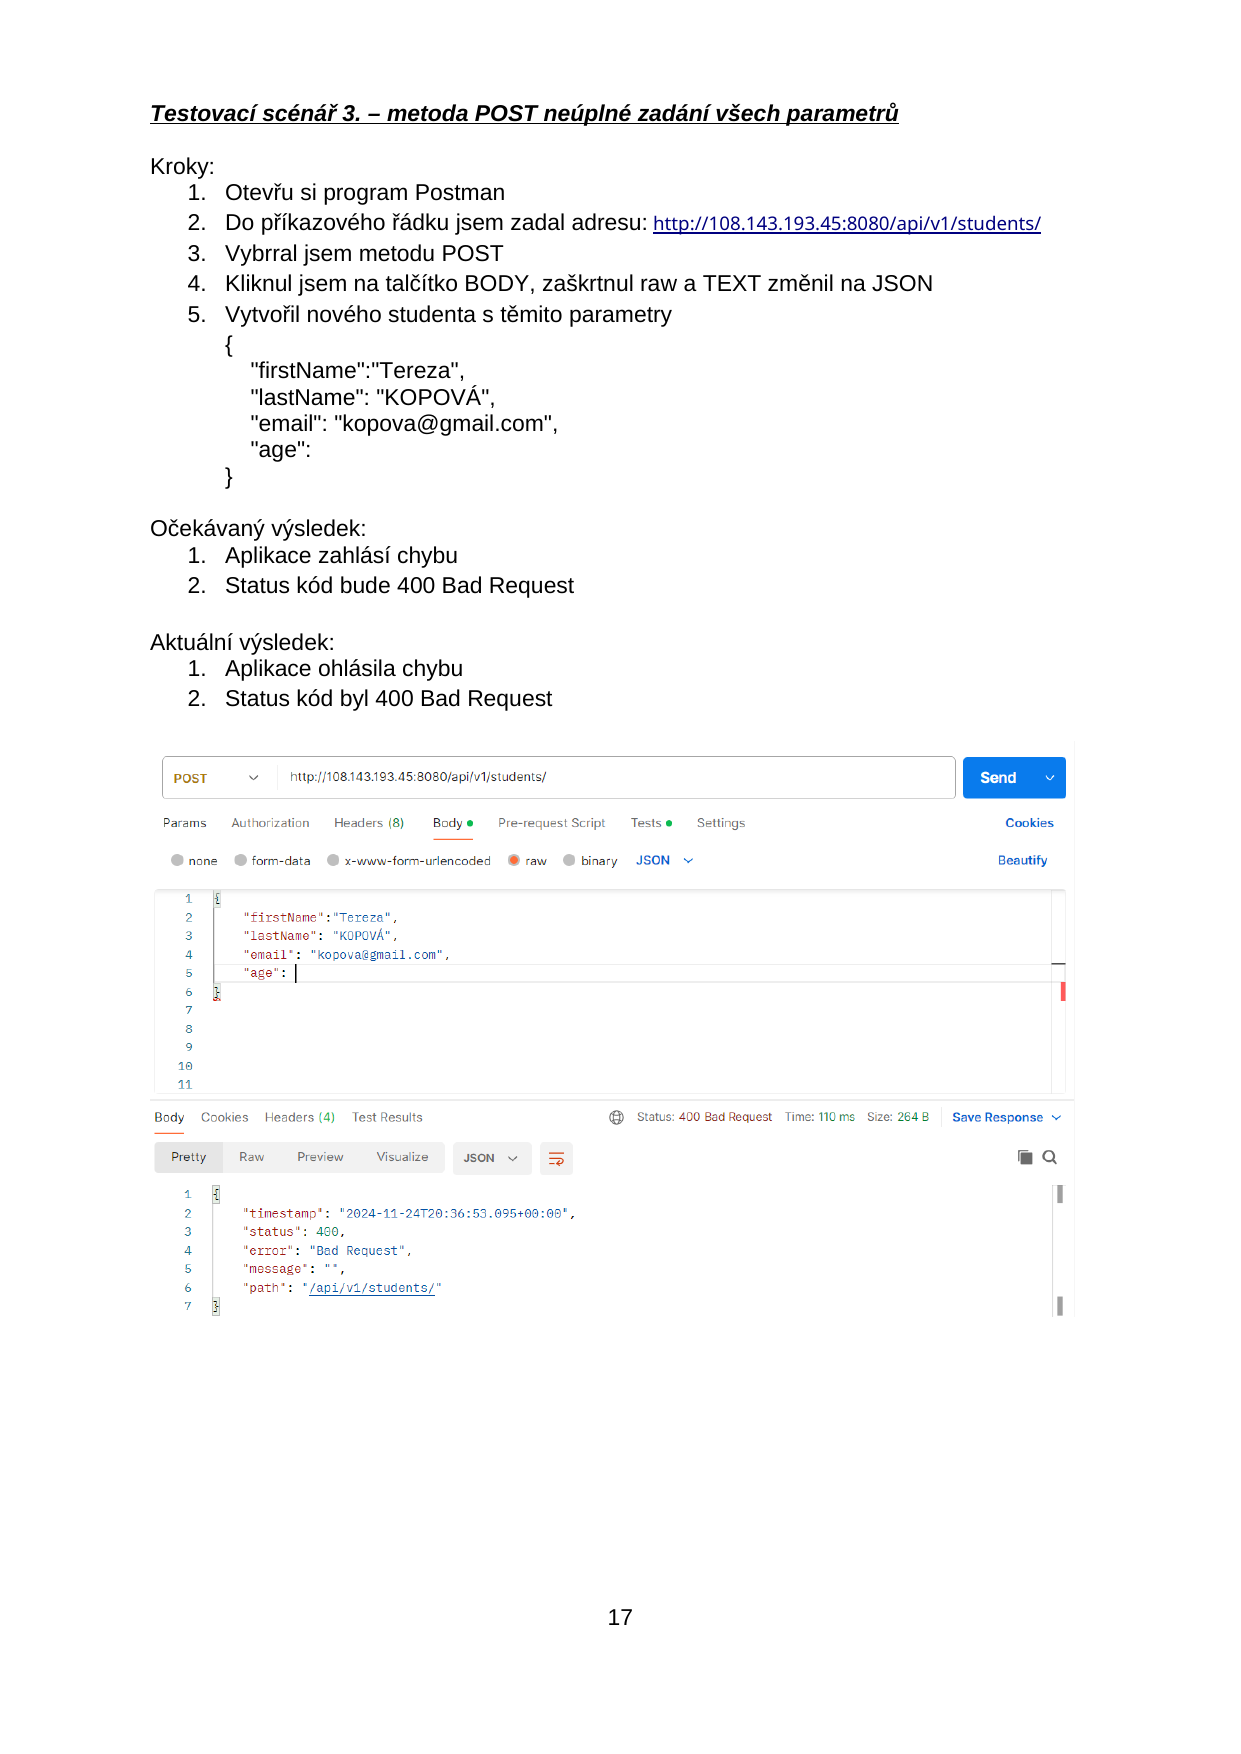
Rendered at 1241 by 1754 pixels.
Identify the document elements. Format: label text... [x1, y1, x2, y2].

text "lastName": "KOPOVÁ", [225, 383, 1090, 410]
text "email": "kopova@gmail.com", [225, 410, 1090, 436]
text "firstName":"Tereza", [225, 357, 1090, 383]
text Kroky: [150, 153, 1090, 179]
text { [225, 331, 1090, 357]
list Status kód bude 400 Bad Request [187, 572, 1090, 598]
list Do příkazového řádku jsem zadal adresu: http://108.143.193.45:8080/api/v1/students/ [187, 209, 1090, 236]
list Vybrral jsem metodu POST [187, 240, 1090, 267]
list Kliknul jsem na talčítko BODY, zaškrtnul raw a TEXT změnil na JSON [187, 270, 1090, 297]
text } [225, 463, 1090, 489]
text "age": [225, 436, 1090, 463]
list Status kód byl 400 Bad Request [187, 685, 1090, 711]
list Aplikace ohlásila chybu [187, 655, 1090, 681]
text Testovací scénář 3. – metoda POST neúplné zadání všech parametrů [150, 100, 1090, 126]
text Aktuální výsledek: [150, 628, 1090, 655]
list Otevřu si program Postman [187, 179, 1090, 206]
list Vytvořil nového studenta s těmito parametry [187, 301, 1090, 327]
text Očekávaný výsledek: [150, 515, 1090, 542]
list Aplikace zahlásí chybu [187, 542, 1090, 568]
